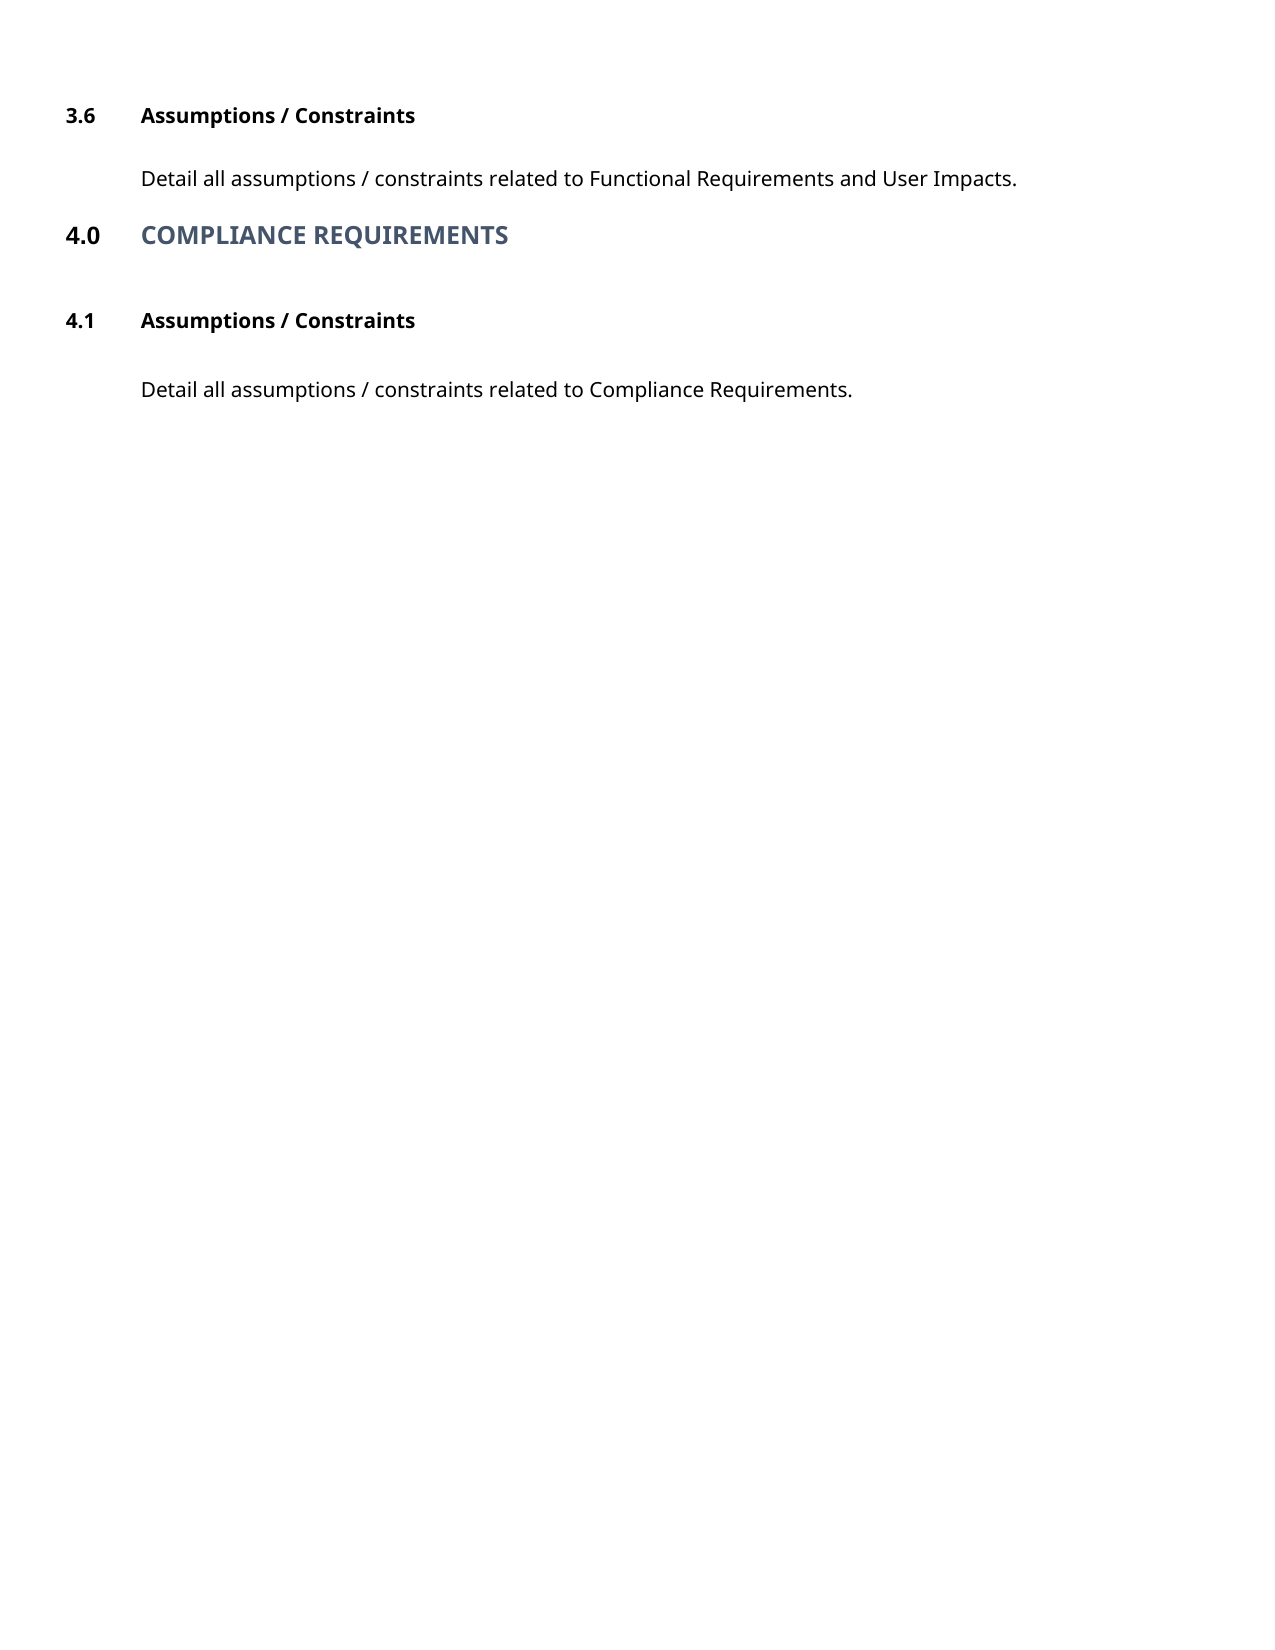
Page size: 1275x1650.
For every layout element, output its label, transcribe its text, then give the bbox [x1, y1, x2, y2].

text Detail all assumptions / constraints related to Functional Requirements and User Impacts. [141, 164, 1191, 193]
text Detail all assumptions / constraints related to Compliance Requirements. [141, 375, 1191, 403]
subtitle Compliance requirements [66, 218, 1191, 252]
subtitle 4.1 Assumptions / Constraints [66, 306, 1191, 334]
subtitle 3.6 Assumptions / Constraints [66, 101, 1191, 130]
